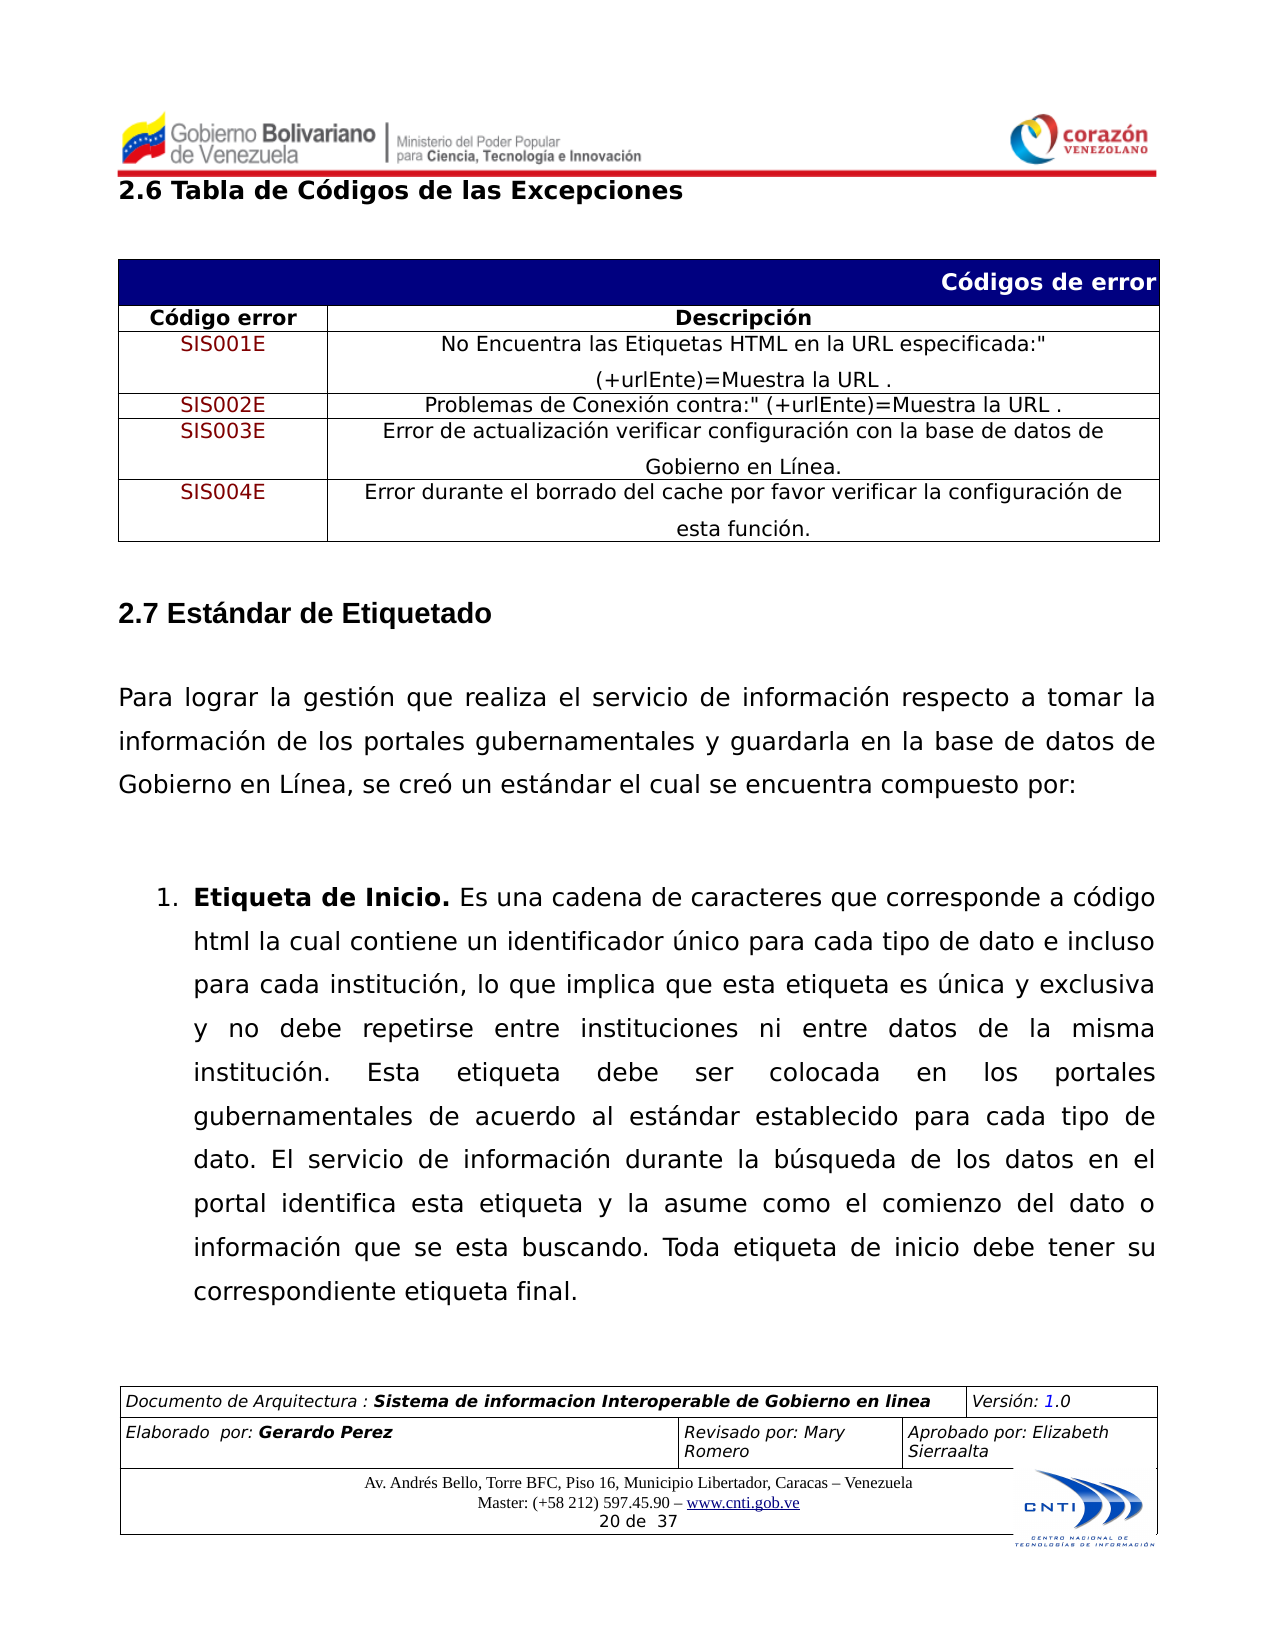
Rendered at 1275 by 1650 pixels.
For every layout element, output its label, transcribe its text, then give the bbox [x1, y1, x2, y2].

list Etiqueta de Inicio. Es una cadena de caracteres que corresponde a código html la cual contiene un identificador único para cada tipo de dato e incluso para cada institución, lo que implica que esta etiqueta es única y exclusiva y no debe repetirse entre instituciones ni entre datos de la misma institución. Esta etiqueta debe ser colocada en los portales gubernamentales de acuerdo al estándar establecido para cada tipo de dato. El servicio de información durante la búsqueda de los datos en el portal identifica esta etiqueta y la asume como el comienzo del dato o información que se esta buscando. Toda etiqueta de inicio debe tener su correspondiente etiqueta final. [156, 883, 1157, 1306]
table_cell Problemas de Conexión contra:" (+urlEnte)=Muestra la URL . [328, 394, 1159, 418]
table_cell Descripción [328, 306, 1159, 331]
table_cell SIS001E [119, 332, 327, 392]
table_cell Error durante el borrado del cache por favor verificar la configuración de esta función. [328, 480, 1159, 541]
picture [1013, 1468, 1156, 1548]
subtitle 2.7 Estándar de Etiquetado [118, 596, 1157, 629]
table_cell No Encuentra las Etiquetas HTML en la URL especificada:" (+urlEnte)=Muestra la URL . [328, 332, 1159, 392]
subtitle 2.6 Tabla de Códigos de las Excepciones [118, 177, 1157, 206]
table_cell SIS002E [119, 394, 327, 418]
table_cell Error de actualización verificar configuración con la base de datos de Gobierno en Línea. [328, 419, 1159, 479]
table_cell SIS004E [119, 480, 327, 541]
table_header Códigos de error [119, 260, 1159, 305]
picture [117, 107, 1157, 177]
table_cell SIS003E [119, 419, 327, 479]
table_cell Código error [119, 306, 327, 331]
text Para lograr la gestión que realiza el servicio de información respecto a tomar la información de los portales gubernamentales y guardarla en la base de datos de Gobierno en Línea, se creó un estándar el cual se encuentra compuesto por: [118, 683, 1157, 800]
